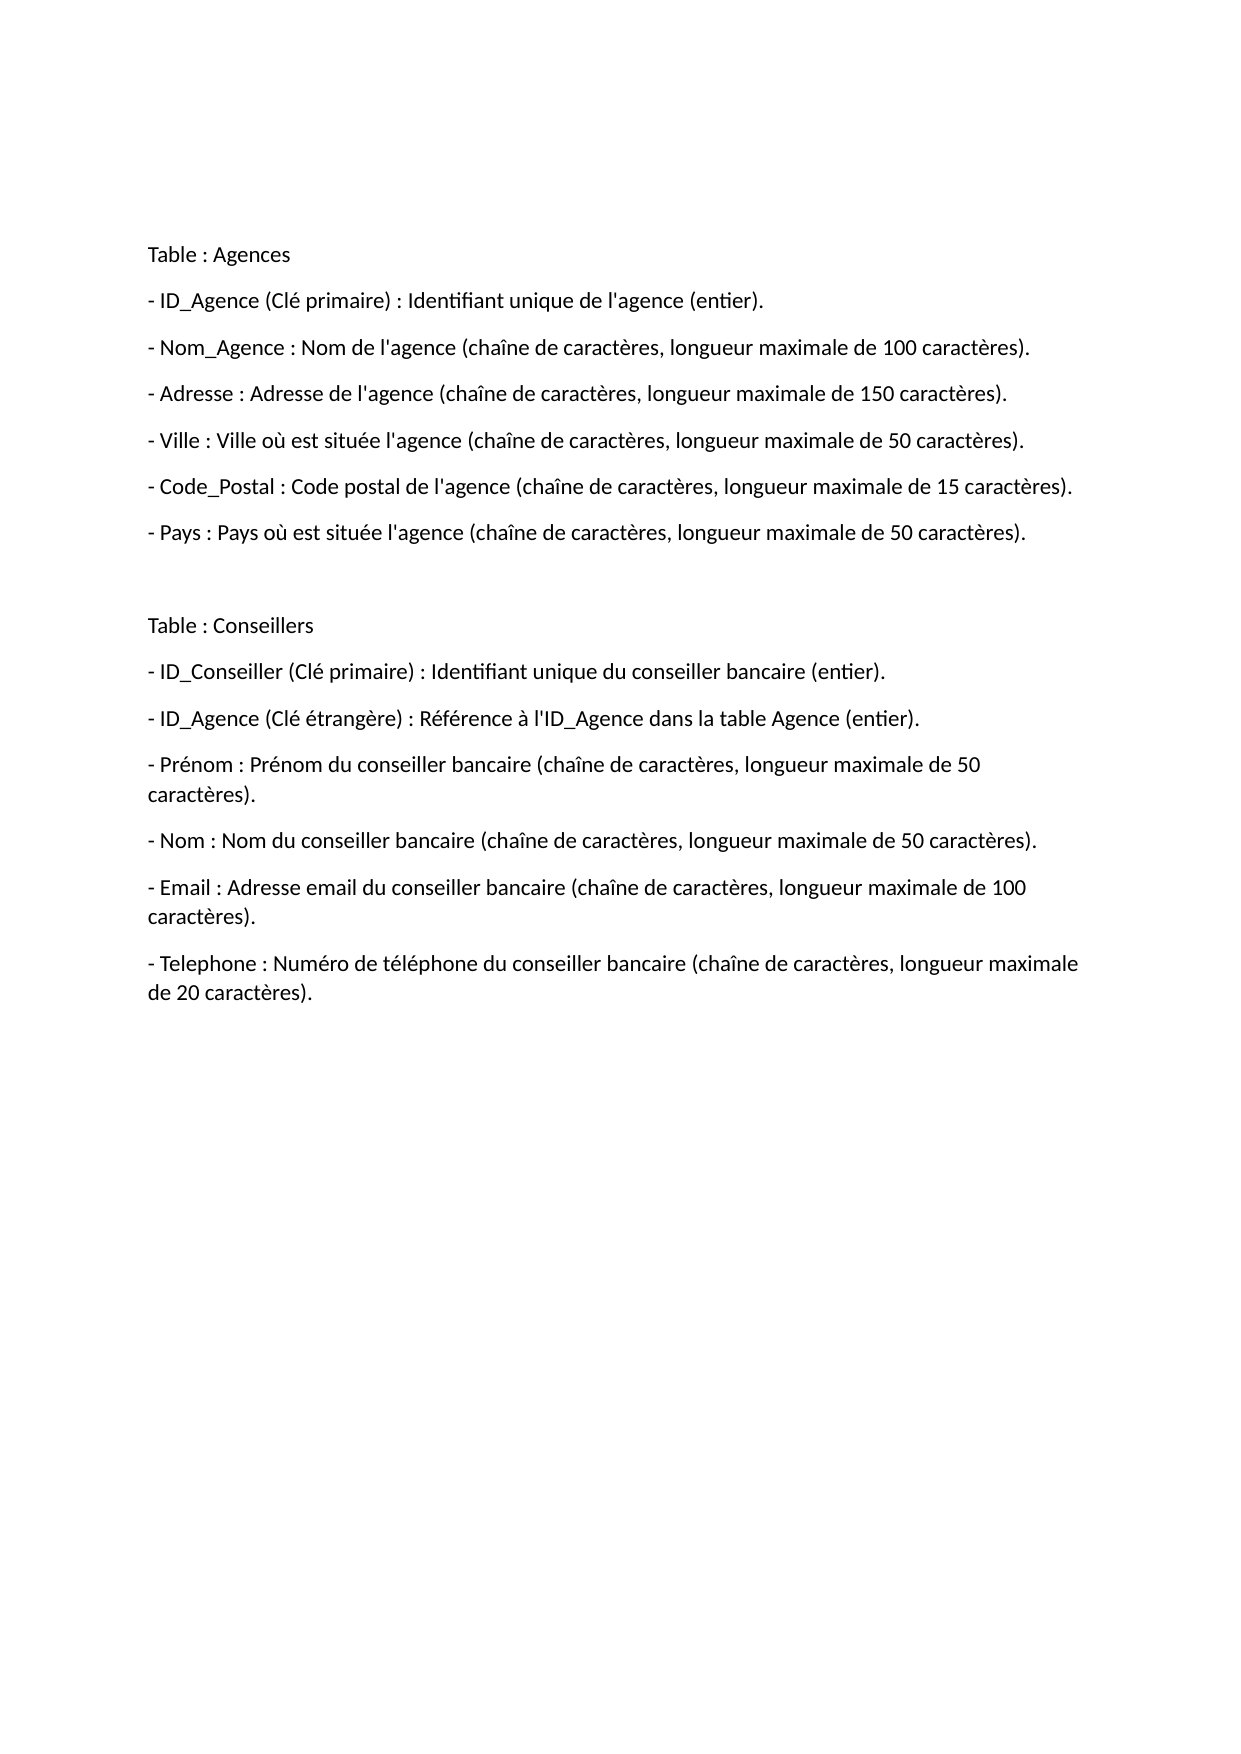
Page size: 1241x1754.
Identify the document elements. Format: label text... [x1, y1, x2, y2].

text - ID_Agence (Clé étrangère) : Référence à l'ID_Agence dans la table Agence (entier). [148, 704, 1093, 732]
text - Nom_Agence : Nom de l'agence (chaîne de caractères, longueur maximale de 100 caractères). [148, 333, 1093, 361]
text - Prénom : Prénom du conseiller bancaire (chaîne de caractères, longueur maximale de 50 caractères). [148, 750, 1093, 808]
text - Telephone : Numéro de téléphone du conseiller bancaire (chaîne de caractères, longueur maximale de 20 caractères). [148, 949, 1093, 1006]
text Table : Conseillers [148, 611, 1093, 639]
text - Email : Adresse email du conseiller bancaire (chaîne de caractères, longueur maximale de 100 caractères). [148, 873, 1093, 930]
text - Pays : Pays où est située l'agence (chaîne de caractères, longueur maximale de 50 caractères). [148, 518, 1093, 546]
text Table : Agences [148, 240, 1093, 268]
text - ID_Agence (Clé primaire) : Identifiant unique de l'agence (entier). [148, 287, 1093, 315]
text - Nom : Nom du conseiller bancaire (chaîne de caractères, longueur maximale de 50 caractères). [148, 826, 1093, 854]
text - Adresse : Adresse de l'agence (chaîne de caractères, longueur maximale de 150 caractères). [148, 379, 1093, 407]
text - Ville : Ville où est située l'agence (chaîne de caractères, longueur maximale de 50 caractères). [148, 426, 1093, 454]
text - ID_Conseiller (Clé primaire) : Identifiant unique du conseiller bancaire (entier). [148, 657, 1093, 686]
text - Code_Postal : Code postal de l'agence (chaîne de caractères, longueur maximale de 15 caractères). [148, 472, 1093, 500]
